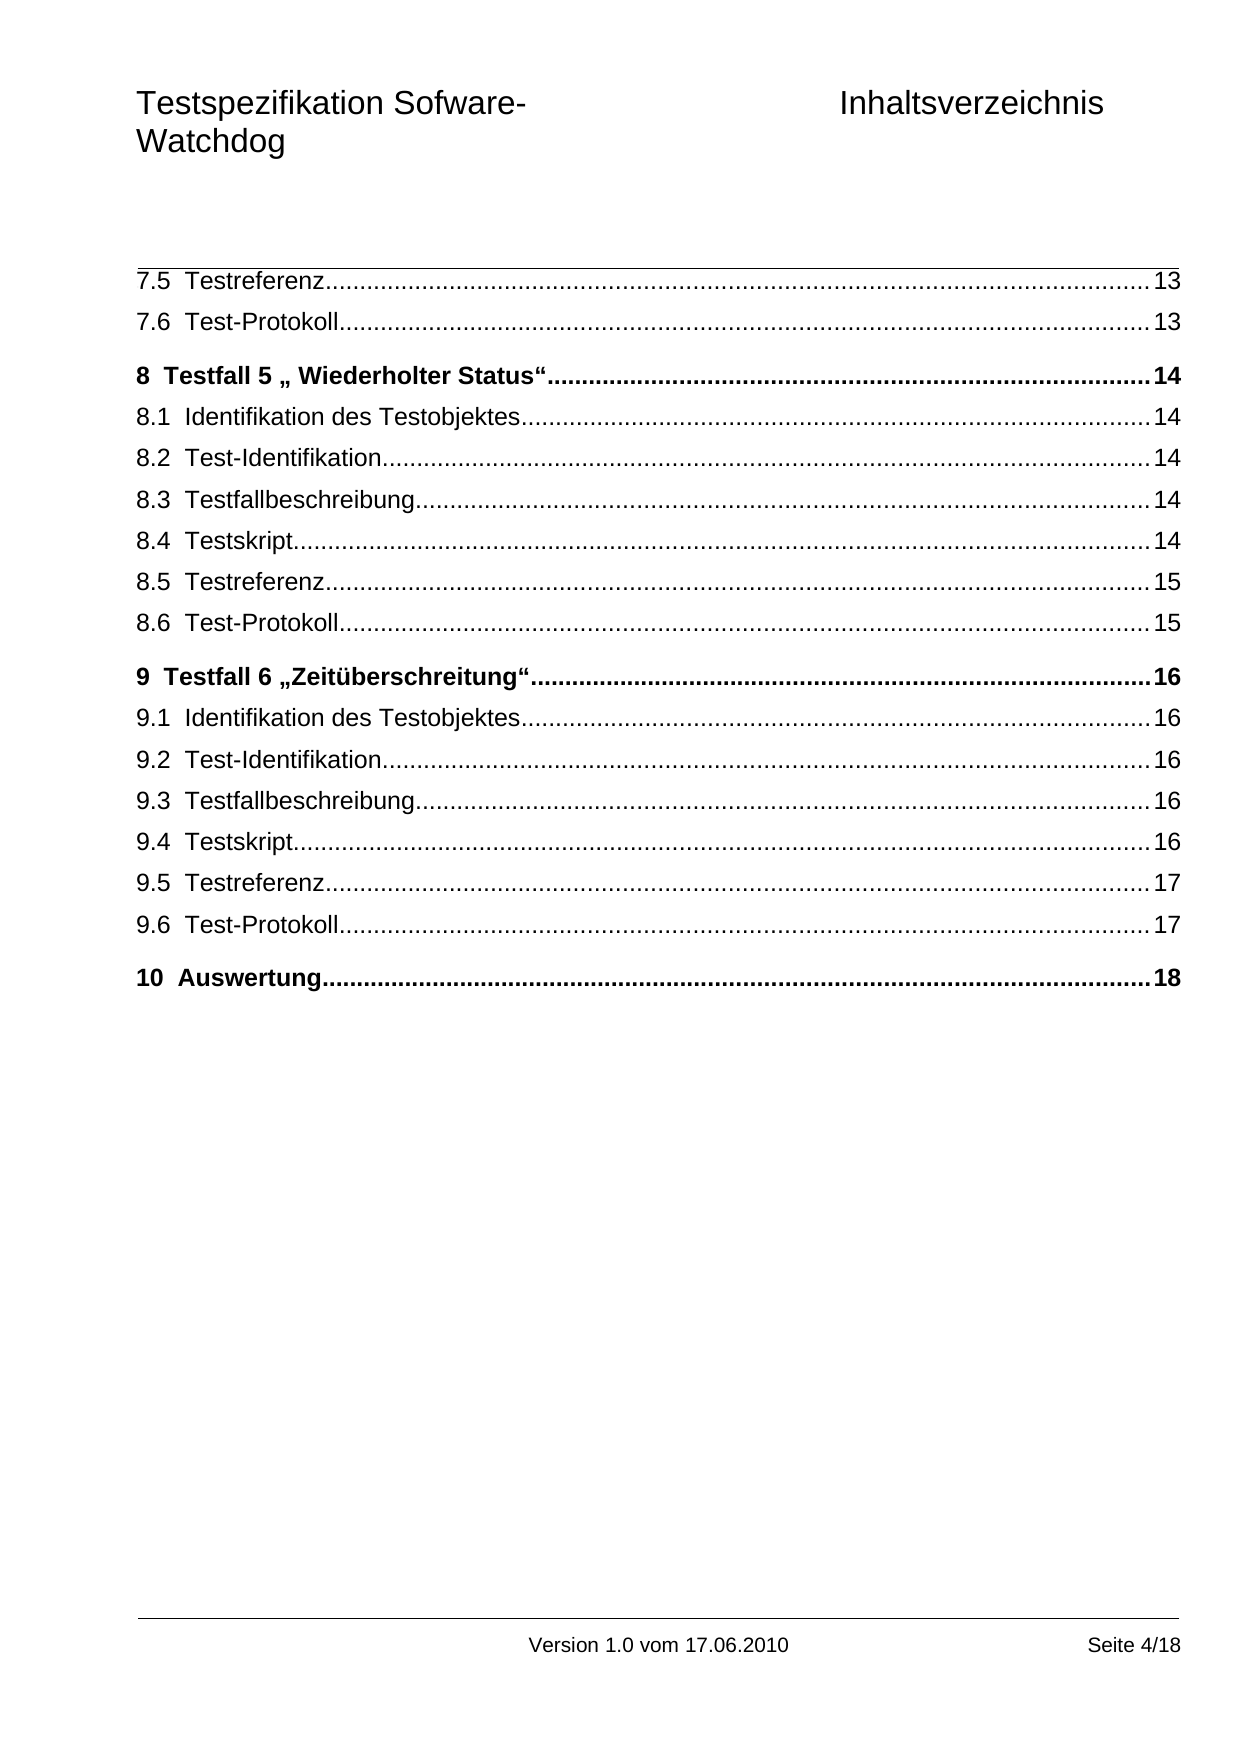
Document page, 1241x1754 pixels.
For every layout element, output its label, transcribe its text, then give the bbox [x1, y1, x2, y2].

text 8.4 Testskript 14 [136, 526, 1181, 554]
text 8.5 Testreferenz 15 [136, 567, 1181, 596]
text 8.2 Test-Identifikation 14 [136, 443, 1181, 472]
text 7.6 Test-Protokoll 13 [136, 307, 1181, 336]
text 9.1 Identifikation des Testobjektes 16 [136, 703, 1181, 732]
text 10 Auswertung 18 [136, 963, 1181, 992]
text 8 Testfall 5 „ Wiederholter Status“ 14 [136, 361, 1181, 389]
text 9.2 Test-Identifikation 16 [136, 744, 1181, 773]
text 8.6 Test-Protokoll 15 [136, 608, 1181, 637]
text 9.6 Test-Protokoll 17 [136, 909, 1181, 938]
text 9.5 Testreferenz 17 [136, 868, 1181, 897]
text 7.5 Testreferenz 13 [136, 289, 1181, 294]
text 9 Testfall 6 „Zeitüberschreitung“ 16 [136, 662, 1181, 691]
text 9.3 Testfallbeschreibung 16 [136, 786, 1181, 814]
text 8.3 Testfallbeschreibung 14 [136, 484, 1181, 513]
text 9.4 Testskript 16 [136, 827, 1181, 856]
text 8.1 Identifikation des Testobjektes 14 [136, 402, 1181, 431]
